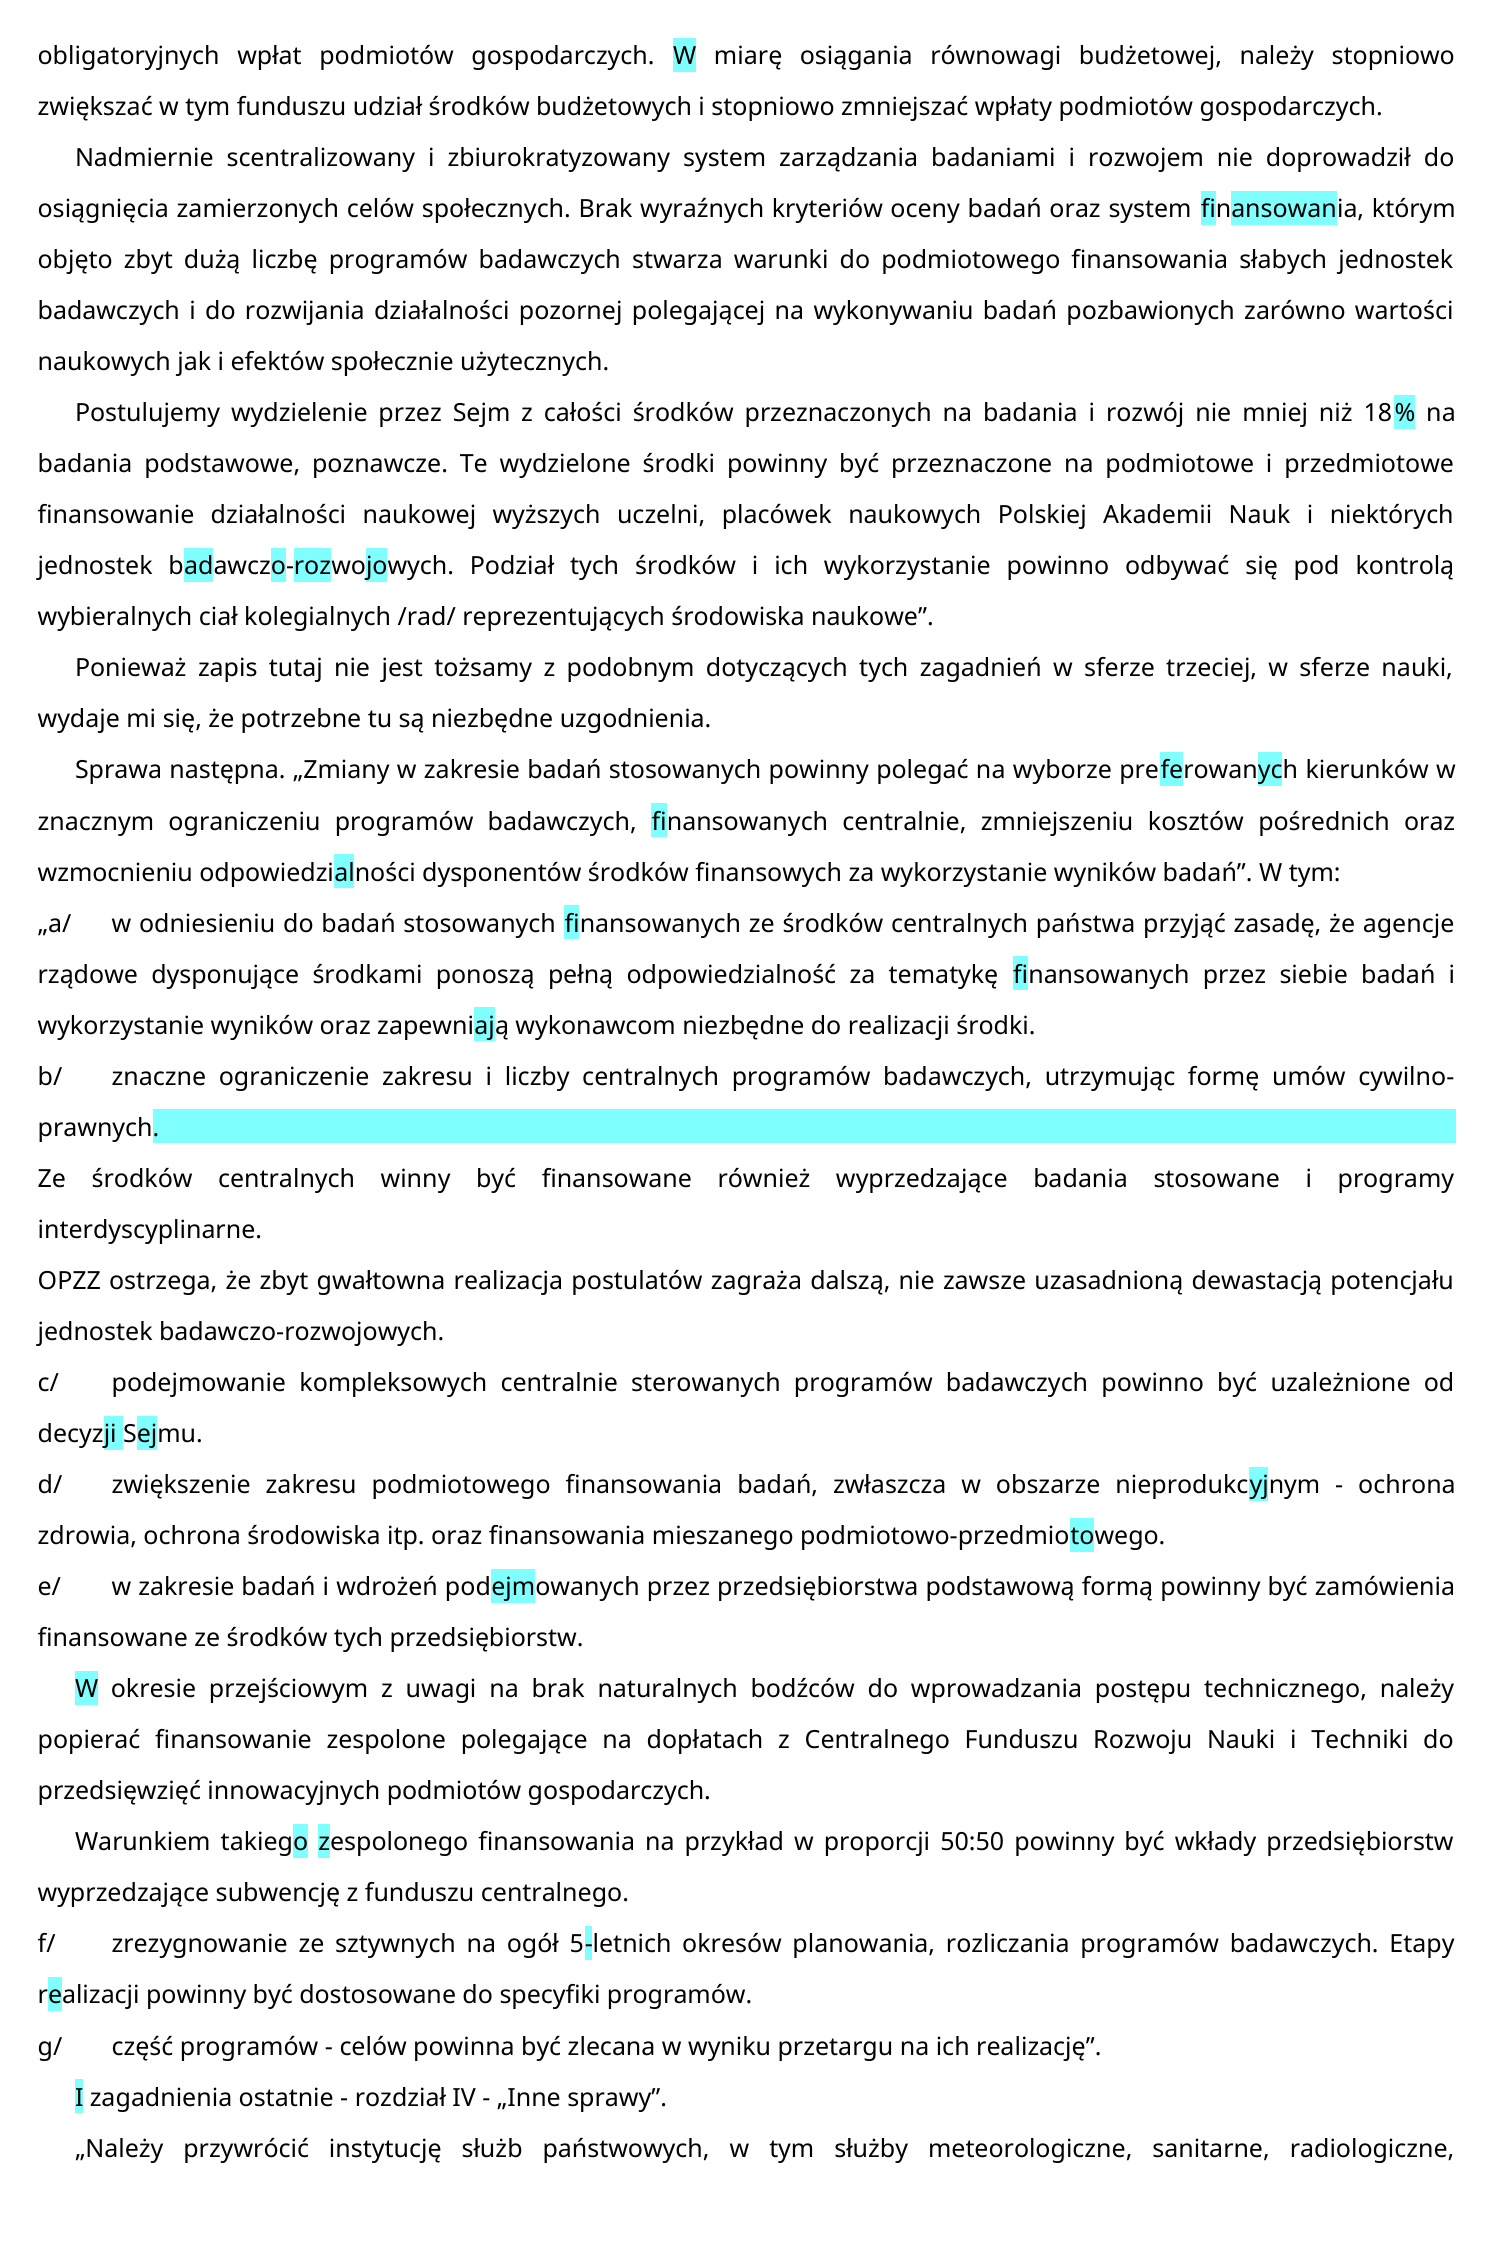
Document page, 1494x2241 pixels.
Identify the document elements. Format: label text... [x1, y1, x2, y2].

text Warunkiem takiego zespolonego finansowania na przykład w proporcji 50:50 powinny być wkłady przedsiębiorstw wyprzedzające subwencję z funduszu centralnego. [37, 1824, 1456, 1909]
text g/ część programów - celów powinna być zlecana w wyniku przetargu na ich realizację”. [37, 2028, 1456, 2062]
text „a/ w odniesieniu do badań stosowanych finansowanych ze środków centralnych państwa przyjąć zasadę, że agencje rządowe dysponujące środkami ponoszą pełną odpowiedzialność za tematykę finansowanych przez siebie badań i wykorzystanie wyników oraz zapewniają wykonawcom niezbędne do realizacji środki. [37, 905, 1456, 1041]
text d/ zwiększenie zakresu podmiotowego finansowania badań, zwłaszcza w obszarze nieprodukcyjnym - ochrona zdrowia, ochrona środowiska itp. oraz finansowania mieszanego podmiotowo-przedmiotowego. [37, 1467, 1456, 1552]
text Sprawa następna. „Zmiany w zakresie badań stosowanych powinny polegać na wyborze preferowanych kierunków w znacznym ograniczeniu programów badawczych, finansowanych centralnie, zmniejszeniu kosztów pośrednich oraz wzmocnieniu odpowiedzialności dysponentów środków finansowych za wykorzystanie wyników badań”. W tym: [37, 752, 1456, 888]
text I zagadnienia ostatnie - rozdział IV - „Inne sprawy”. [37, 2079, 1456, 2113]
text W okresie przejściowym z uwagi na brak naturalnych bodźców do wprowadzania postępu technicznego, należy popierać finansowanie zespolone polegające na dopłatach z Centralnego Funduszu Rozwoju Nauki i Techniki do przedsięwzięć innowacyjnych podmiotów gospodarczych. [37, 1671, 1456, 1807]
text obligatoryjnych wpłat podmiotów gospodarczych. W miarę osiągania równowagi budżetowej, należy stopniowo zwiększać w tym funduszu udział środków budżetowych i stopniowo zmniejszać wpłaty podmiotów gospodarczych. [37, 37, 1456, 123]
text e/ w zakresie badań i wdrożeń podejmowanych przez przedsiębiorstwa podstawową formą powinny być zamówienia finansowane ze środków tych przedsiębiorstw. [37, 1569, 1456, 1654]
text b/ znaczne ograniczenie zakresu i liczby centralnych programów badawczych, utrzymując formę umów cywilno-prawnych. Ze środków centralnych winny być finansowane również wyprzedzające badania stosowane i programy interdyscyplinarne. OPZZ ostrzega, że zbyt gwałtowna realizacja postulatów zagraża dalszą, nie zawsze uzasadnioną dewastacją potencjału jednostek badawczo-rozwojowych. [37, 1058, 1456, 1348]
text c/ podejmowanie kompleksowych centralnie sterowanych programów badawczych powinno być uzależnione od decyzji Sejmu. [37, 1364, 1456, 1450]
text f/ zrezygnowanie ze sztywnych na ogół 5-letnich okresów planowania, rozliczania programów badawczych. Etapy realizacji powinny być dostosowane do specyfiki programów. [37, 1926, 1456, 2011]
text Nadmiernie scentralizowany i zbiurokratyzowany system zarządzania badaniami i rozwojem nie doprowadził do osiągnięcia zamierzonych celów społecznych. Brak wyraźnych kryteriów oceny badań oraz system finansowania, którym objęto zbyt dużą liczbę programów badawczych stwarza warunki do podmiotowego finansowania słabych jednostek badawczych i do rozwijania działalności pozornej polegającej na wykonywaniu badań pozbawionych zarówno wartości naukowych jak i efektów społecznie użytecznych. [37, 139, 1456, 378]
text Postulujemy wydzielenie przez Sejm z całości środków przeznaczonych na badania i rozwój nie mniej niż 18% na badania podstawowe, poznawcze. Te wydzielone środki powinny być przeznaczone na podmiotowe i przedmiotowe finansowanie działalności naukowej wyższych uczelni, placówek naukowych Polskiej Akademii Nauk i niektórych jednostek badawczo-rozwojowych. Podział tych środków i ich wykorzystanie powinno odbywać się pod kontrolą wybieralnych ciał kolegialnych /rad/ reprezentujących środowiska naukowe”. [37, 395, 1456, 633]
text Ponieważ zapis tutaj nie jest tożsamy z podobnym dotyczących tych zagadnień w sferze trzeciej, w sferze nauki, wydaje mi się, że potrzebne tu są niezbędne uzgodnienia. [37, 650, 1456, 735]
text „Należy przywrócić instytucję służb państwowych, w tym służby meteorologiczne, sanitarne, radiologiczne, [37, 2130, 1456, 2164]
